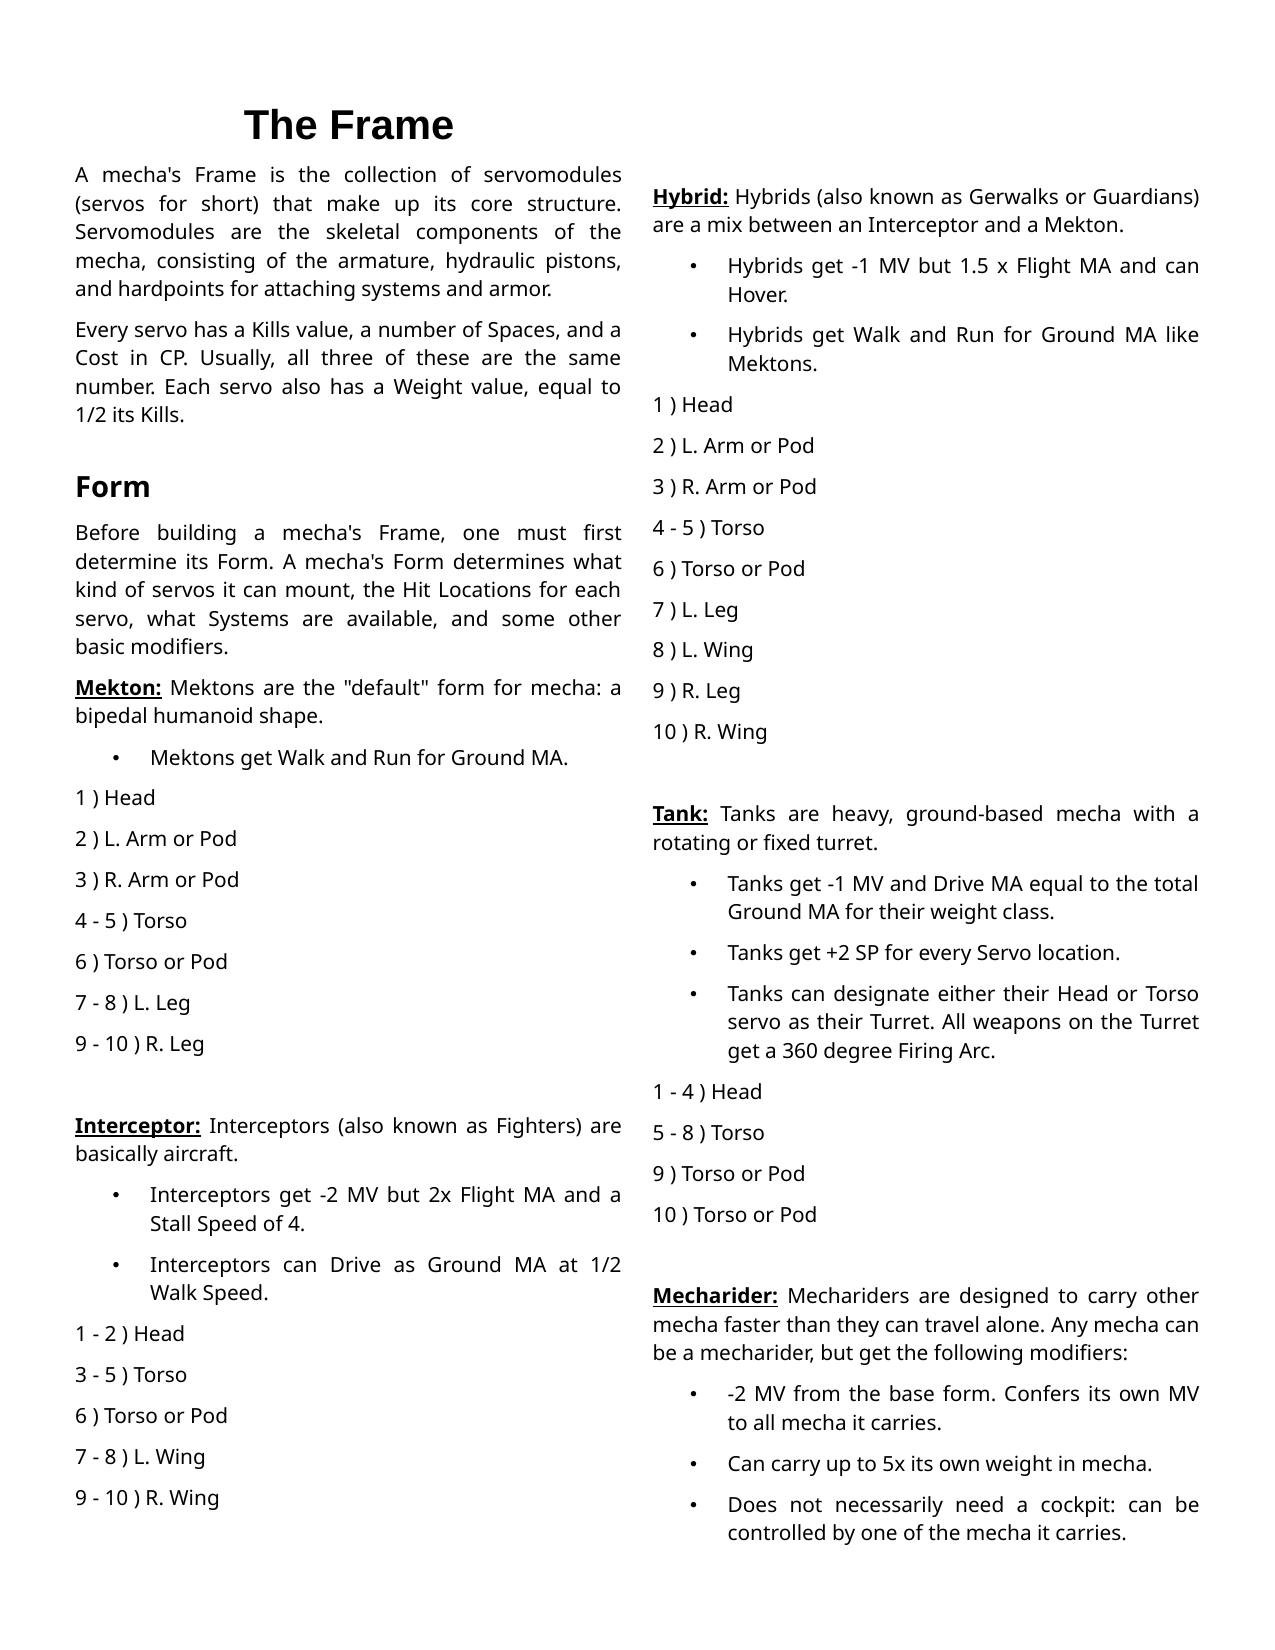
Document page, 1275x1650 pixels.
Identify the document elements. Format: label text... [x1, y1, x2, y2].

text Mecharider: Mechariders are designed to carry other mecha faster than they can travel alone. Any mecha can be a mecharider, but get the following modifiers: [652, 1282, 1200, 1367]
list Tanks can designate either their Head or Torso servo as their Turret. All weapons on the Turret get a 360 degree Firing Arc. [690, 979, 1200, 1064]
text 9 - 10 ) R. Wing [75, 1483, 622, 1511]
text 1 ) Head [652, 390, 1200, 418]
list Mektons get Walk and Run for Ground MA. [112, 743, 622, 771]
list Interceptors get -2 MV but 2x Flight MA and a Stall Speed of 4. [112, 1180, 622, 1237]
text Interceptor: Interceptors (also known as Fighters) are basically aircraft. [75, 1111, 622, 1168]
text 7 - 8 ) L. Leg [75, 988, 622, 1017]
text 1 - 4 ) Head [652, 1077, 1200, 1105]
text 3 ) R. Arm or Pod [75, 865, 622, 894]
text 3 - 5 ) Torso [75, 1360, 622, 1388]
text 6 ) Torso or Pod [75, 947, 622, 976]
list Hybrids get -1 MV but 1.5 x Flight MA and can Hover. [690, 251, 1200, 308]
text A mecha's Frame is the collection of servomodules (servos for short) that make up its core structure. Servomodules are the skeletal components of the mecha, consisting of the armature, hydraulic pistons, and hardpoints for attaching systems and armor. [75, 160, 622, 303]
text 10 ) Torso or Pod [652, 1200, 1200, 1228]
list Can carry up to 5x its own weight in mecha. [690, 1449, 1200, 1477]
text 7 ) L. Leg [652, 595, 1200, 623]
text 8 ) L. Wing [652, 636, 1200, 664]
text 9 ) Torso or Pod [652, 1159, 1200, 1187]
text Every servo has a Kills value, a number of Spaces, and a Cost in CP. Usually, all three of these are the same number. Each servo also has a Weight value, equal to 1/2 its Kills. [75, 315, 622, 429]
text Mekton: Mektons are the "default" form for mecha: a bipedal humanoid shape. [75, 673, 622, 730]
text 9 - 10 ) R. Leg [75, 1029, 622, 1058]
text 5 - 8 ) Torso [652, 1118, 1200, 1146]
text 3 ) R. Arm or Pod [652, 472, 1200, 500]
text 1 - 2 ) Head [75, 1319, 622, 1348]
text 2 ) L. Arm or Pod [75, 824, 622, 853]
subtitle The Frame [75, 100, 622, 148]
list Interceptors can Drive as Ground MA at 1/2 Walk Speed. [112, 1250, 622, 1307]
text 7 - 8 ) L. Wing [75, 1442, 622, 1470]
list -2 MV from the base form. Confers its own MV to all mecha it carries. [690, 1379, 1200, 1436]
text Hybrid: Hybrids (also known as Gerwalks or Guardians) are a mix between an Interceptor and a Mekton. [652, 182, 1200, 239]
text 2 ) L. Arm or Pod [652, 431, 1200, 459]
text 9 ) R. Leg [652, 677, 1200, 705]
list Does not necessarily need a cockpit: can be controlled by one of the mecha it carries. [690, 1490, 1200, 1547]
text 4 - 5 ) Torso [75, 906, 622, 935]
text 10 ) R. Wing [652, 717, 1200, 746]
text 4 - 5 ) Torso [652, 513, 1200, 541]
text 6 ) Torso or Pod [75, 1401, 622, 1429]
text 1 ) Head [75, 783, 622, 812]
list Tanks get +2 SP for every Servo location. [690, 938, 1200, 967]
list Tanks get -1 MV and Drive MA equal to the total Ground MA for their weight class. [690, 869, 1200, 926]
text 6 ) Torso or Pod [652, 554, 1200, 582]
text Tank: Tanks are heavy, ground-based mecha with a rotating or fixed turret. [652, 799, 1200, 856]
text Before building a mecha's Frame, one must first determine its Form. A mecha's Form determines what kind of servos it can mount, the Hit Locations for each servo, what Systems are available, and some other basic modifiers. [75, 518, 622, 661]
list Hybrids get Walk and Run for Ground MA like Mektons. [690, 321, 1200, 377]
subtitle Form [75, 466, 622, 506]
